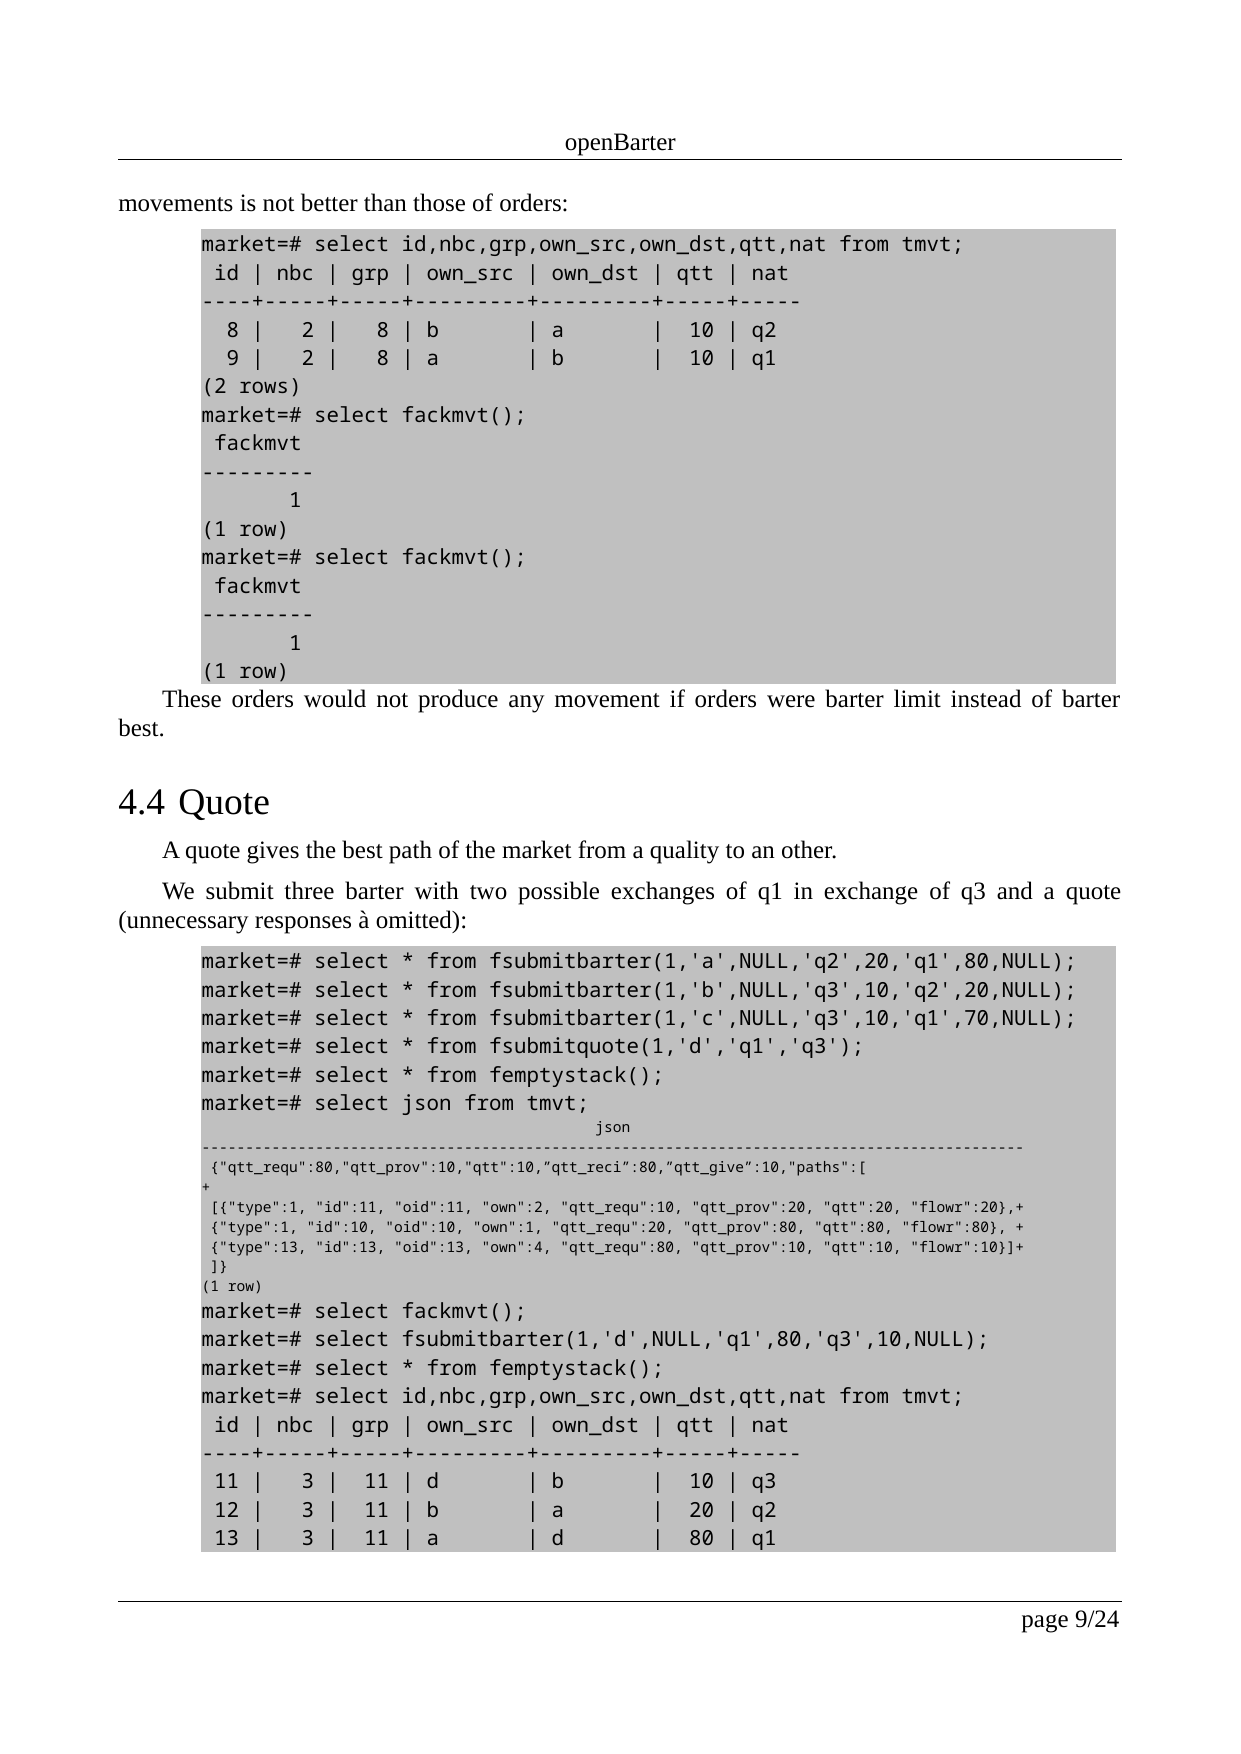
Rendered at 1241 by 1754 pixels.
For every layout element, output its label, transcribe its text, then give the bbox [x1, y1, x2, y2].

text ]} [201, 1256, 1116, 1276]
text 8 | 2 | 8 | b | a | 10 | q2 [201, 315, 1116, 343]
text id | nbc | grp | own_src | own_dst | qtt | nat [201, 258, 1116, 286]
text market=# select * from fsubmitbarter(1,'b',NULL,'q3',10,'q2',20,NULL); [201, 975, 1116, 1003]
text market=# select * from femptystack(); [201, 1353, 1116, 1381]
text These orders would not produce any movement if orders were barter limit instead of barter best. [118, 684, 1122, 742]
text {"type":1, "id":10, "oid":10, "own":1, "qtt_requ":20, "qtt_prov":80, "qtt":80, "flowr":80}, + [201, 1216, 1116, 1236]
text market=# select * from femptystack(); [201, 1060, 1116, 1088]
subtitle Quote [118, 779, 1122, 823]
text market=# select fackmvt(); [201, 542, 1116, 571]
text market=# select * from fsubmitbarter(1,'a',NULL,'q2',20,'q1',80,NULL); [201, 946, 1116, 975]
text A quote gives the best path of the market from a quality to an other. [118, 835, 1122, 864]
text (1 row) [201, 656, 1116, 684]
text {"qtt_requ":80,"qtt_prov":10,"qtt":10,”qtt_reci”:80,”qtt_give”:10,"paths":[ + [201, 1157, 1116, 1197]
text ----+-----+-----+---------+---------+-----+----- [201, 1438, 1116, 1467]
text 12 | 3 | 11 | b | a | 20 | q2 [201, 1495, 1116, 1523]
text market=# select id,nbc,grp,own_src,own_dst,qtt,nat from tmvt; [201, 1381, 1116, 1410]
text (1 row) [201, 514, 1116, 542]
text market=# select * from fsubmitquote(1,'d','q1','q3'); [201, 1032, 1116, 1060]
text market=# select * from fsubmitbarter(1,'c',NULL,'q3',10,'q1',70,NULL); [201, 1003, 1116, 1032]
text 1 [201, 485, 1116, 514]
text --------- [201, 457, 1116, 485]
text [{"type":1, "id":11, "oid":11, "own":2, "qtt_requ":10, "qtt_prov":20, "qtt":20, "flowr":20},+ [201, 1197, 1116, 1216]
text 11 | 3 | 11 | d | b | 10 | q3 [201, 1467, 1116, 1495]
text 13 | 3 | 11 | a | d | 80 | q1 [201, 1523, 1116, 1552]
text We submit three barter with two possible exchanges of q1 in exchange of q3 and a quote (unnecessary responses à omitted): [118, 876, 1122, 934]
text json [201, 1117, 1116, 1137]
text market=# select fackmvt(); [201, 400, 1116, 428]
text 9 | 2 | 8 | a | b | 10 | q1 [201, 343, 1116, 372]
text market=# select json from tmvt; [201, 1088, 1116, 1117]
text (2 rows) [201, 372, 1116, 400]
text 1 [201, 628, 1116, 656]
text market=# select fsubmitbarter(1,'d',NULL,'q1',80,'q3',10,NULL); [201, 1324, 1116, 1353]
text ---------------------------------------------------------------------------------------------- [201, 1137, 1116, 1157]
text market=# select fackmvt(); [201, 1296, 1116, 1324]
text movements is not better than those of orders: [118, 188, 1122, 217]
text market=# select id,nbc,grp,own_src,own_dst,qtt,nat from tmvt; [201, 229, 1116, 258]
text (1 row) [201, 1276, 1116, 1296]
text {"type":13, "id":13, "oid":13, "own":4, "qtt_requ":80, "qtt_prov":10, "qtt":10, "flowr":10}]+ [201, 1236, 1116, 1256]
text fackmvt [201, 428, 1116, 457]
text ----+-----+-----+---------+---------+-----+----- [201, 286, 1116, 315]
text fackmvt [201, 571, 1116, 599]
text id | nbc | grp | own_src | own_dst | qtt | nat [201, 1410, 1116, 1438]
text --------- [201, 599, 1116, 628]
